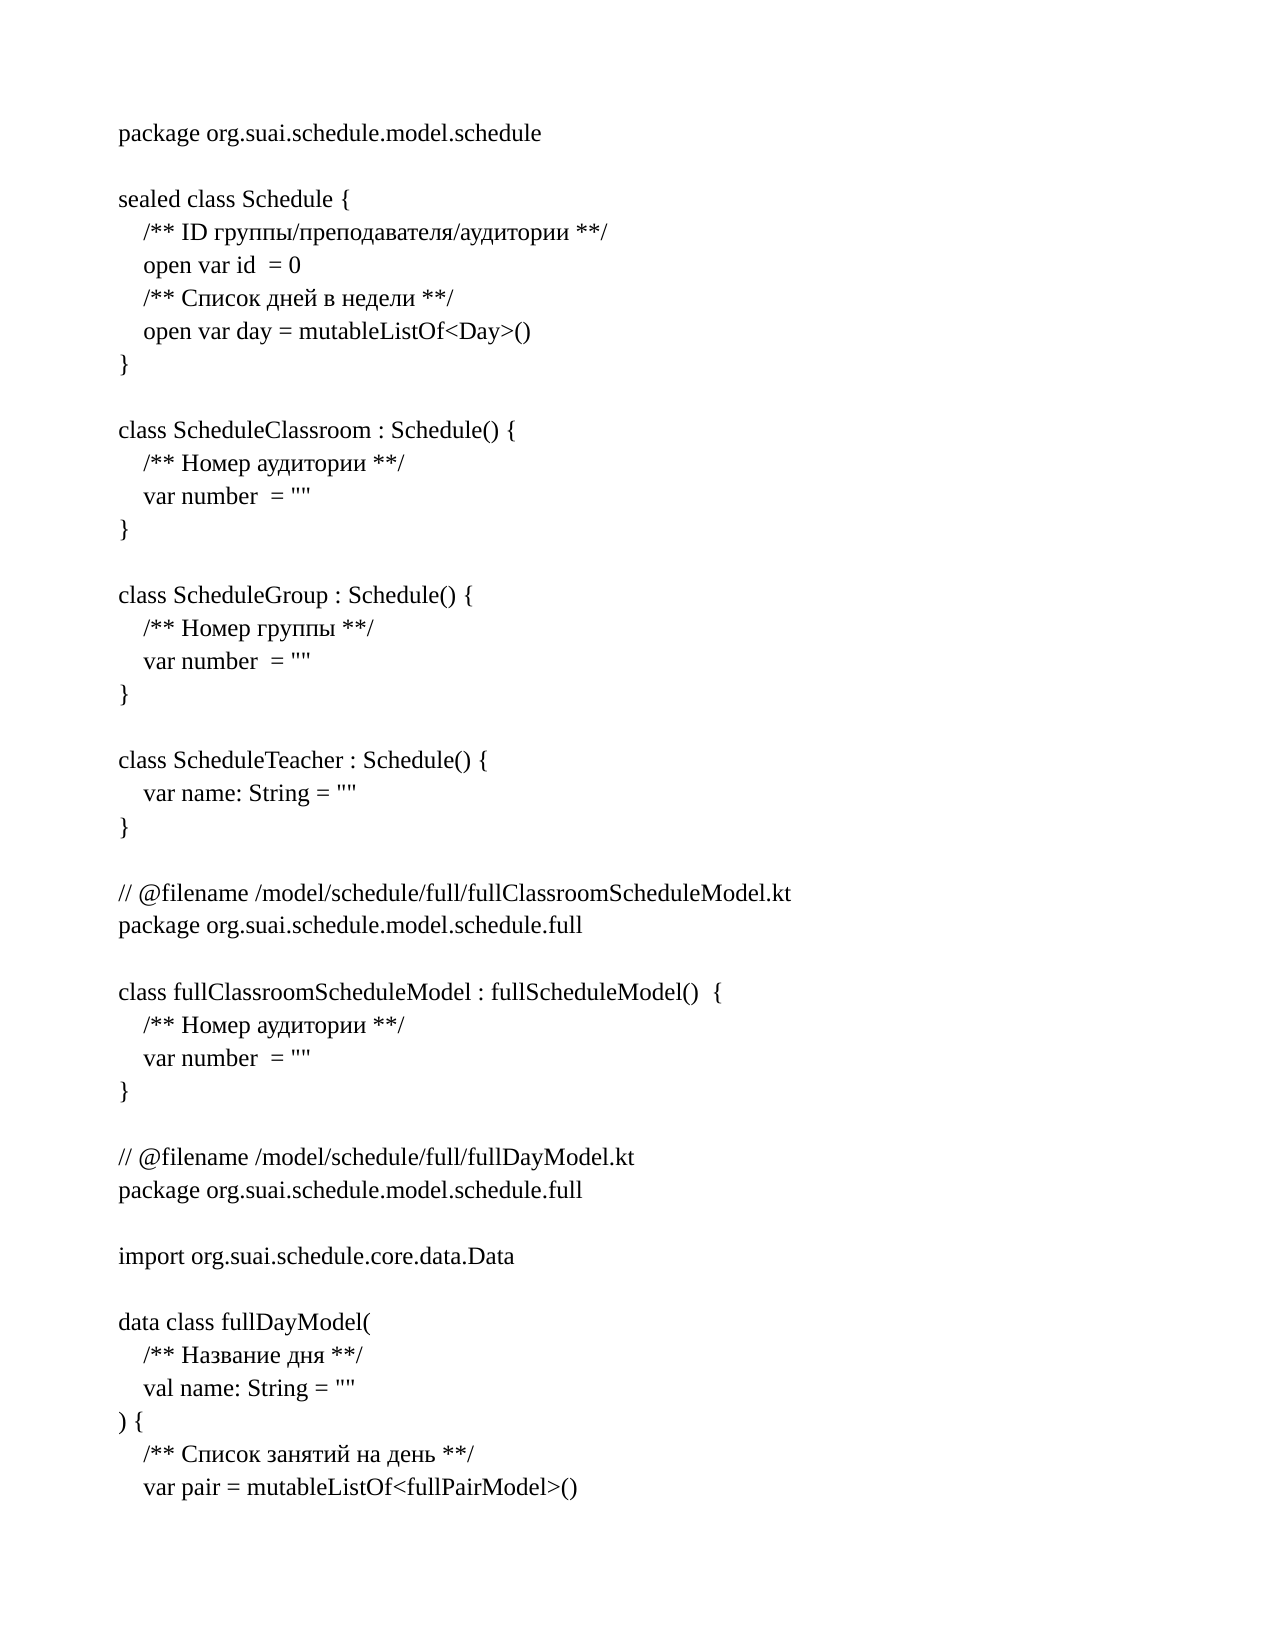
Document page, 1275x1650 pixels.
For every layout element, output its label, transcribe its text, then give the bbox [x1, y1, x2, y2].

text package org.suai.schedule.model.schedule sealed class Schedule { /** ID группы/преподавателя/аудитории **/ open var id = 0 /** Список дней в недели **/ open var day = mutableListOf<Day>() } class ScheduleClassroom : Schedule() { /** Номер аудитории **/ var number = "" } class ScheduleGroup : Schedule() { /** Номер группы **/ var number = "" } class ScheduleTeacher : Schedule() { var name: String = "" } // @filename /model/schedule/full/fullClassroomScheduleModel.kt package org.suai.schedule.model.schedule.full class fullClassroomScheduleModel : fullScheduleModel() { /** Номер аудитории **/ var number = "" } // @filename /model/schedule/full/fullDayModel.kt package org.suai.schedule.model.schedule.full import org.suai.schedule.core.data.Data data class fullDayModel( /** Название дня **/ val name: String = "" ) { /** Список занятий на день **/ var pair = mutableListOf<fullPairModel>() [118, 118, 1157, 1501]
